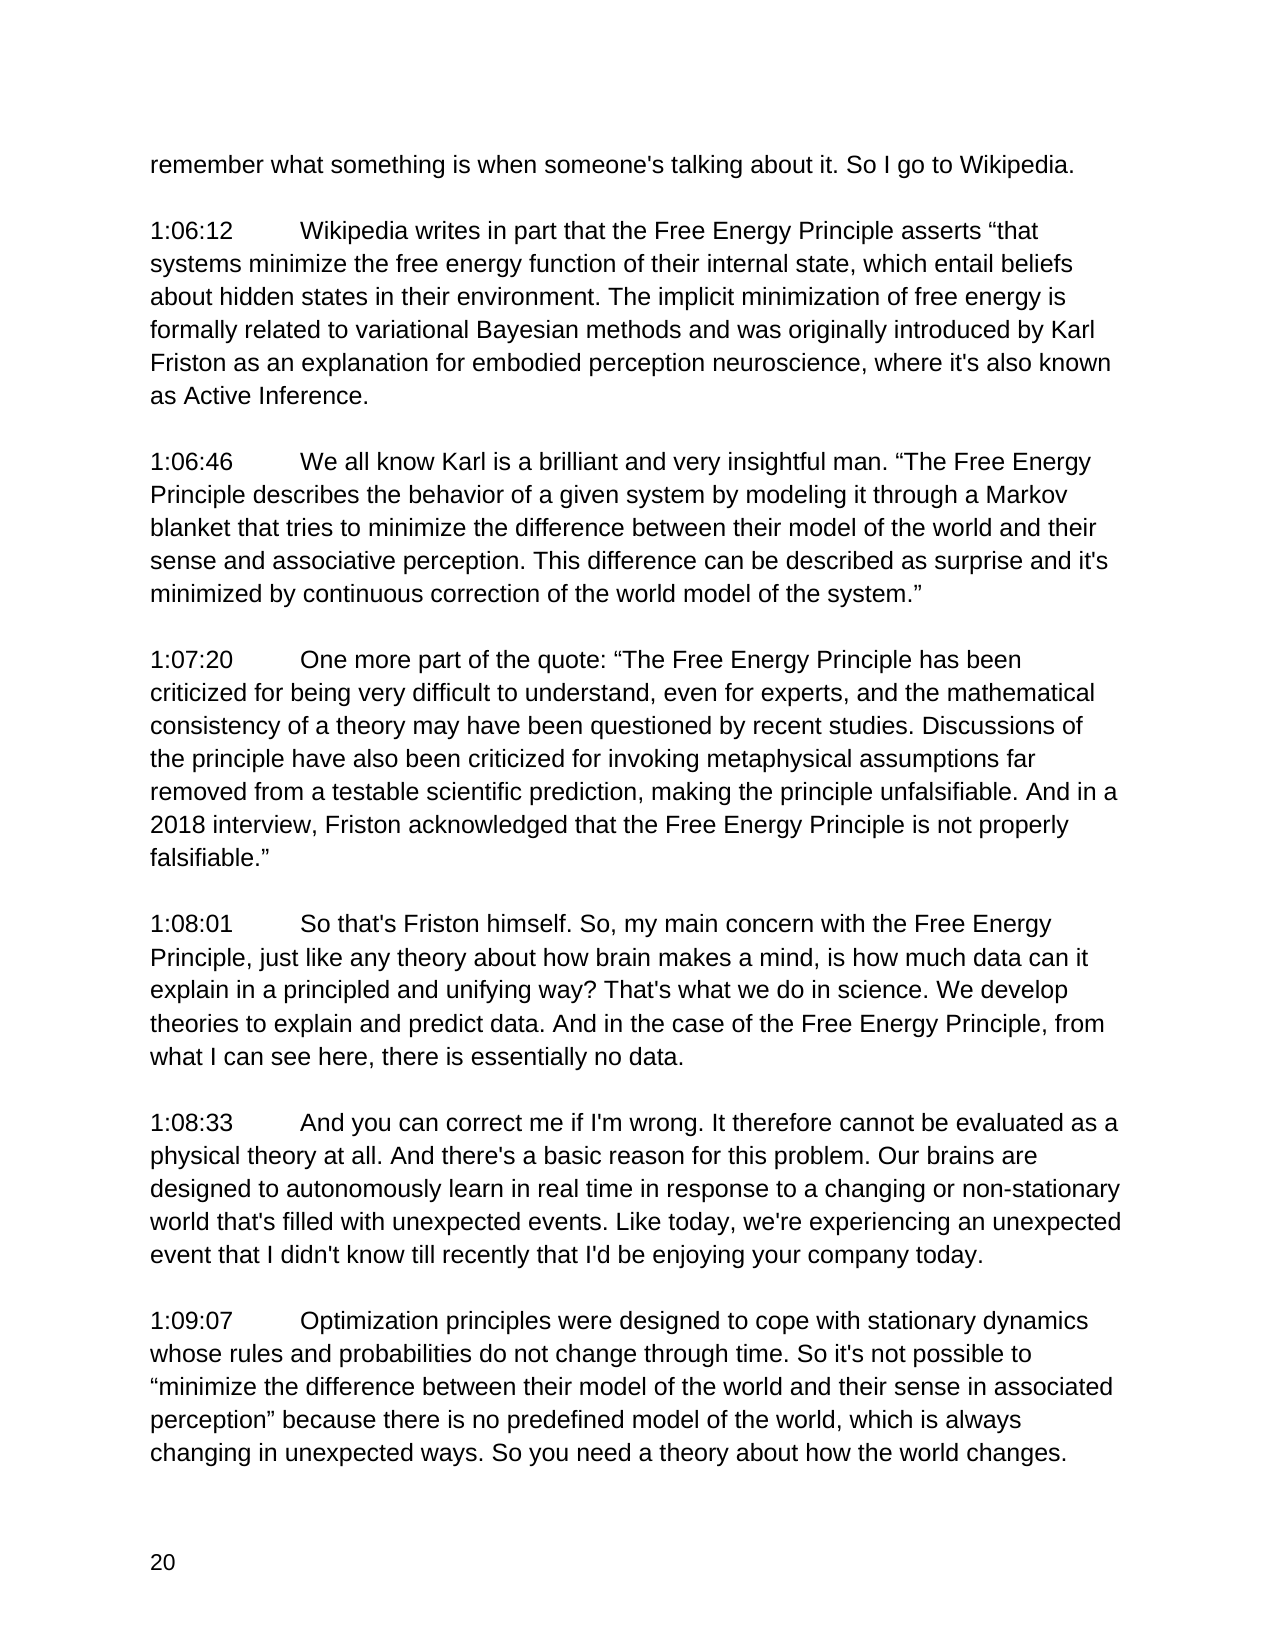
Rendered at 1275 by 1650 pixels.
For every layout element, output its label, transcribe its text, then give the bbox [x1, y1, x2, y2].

text 1:06:12 Wikipedia writes in part that the Free Energy Principle asserts “that systems minimize the free energy function of their internal state, which entail beliefs about hidden states in their environment. The implicit minimization of free energy is formally related to variational Bayesian methods and was originally introduced by Karl Friston as an explanation for embodied perception neuroscience, where it's also known as Active Inference. [150, 216, 1125, 410]
text 1:07:20 One more part of the quote: “The Free Energy Principle has been criticized for being very difficult to understand, even for experts, and the mathematical consistency of a theory may have been questioned by recent studies. Discussions of the principle have also been criticized for invoking metaphysical assumptions far removed from a testable scientific prediction, making the principle unfalsifiable. And in a 2018 interview, Friston acknowledged that the Free Energy Principle is not properly falsifiable.” [150, 645, 1125, 872]
text 1:06:46 We all know Karl is a brilliant and very insightful man. “The Free Energy Principle describes the behavior of a given system by modeling it through a Markov blanket that tries to minimize the difference between their model of the world and their sense and associative perception. This difference can be described as surprise and it's minimized by continuous correction of the world model of the system.” [150, 447, 1125, 608]
text 1:08:01 So that's Friston himself. So, my main concern with the Free Energy Principle, just like any theory about how brain makes a mind, is how much data can it explain in a principled and unifying way? That's what we do in science. We develop theories to explain and predict data. And in the case of the Free Energy Principle, from what I can see here, there is essentially no data. [150, 909, 1125, 1070]
text 1:09:07 Optimization principles were designed to cope with stationary dynamics whose rules and probabilities do not change through time. So it's not possible to “minimize the difference between their model of the world and their sense in associated perception” because there is no predefined model of the world, which is always changing in unexpected ways. So you need a theory about how the world changes. [150, 1306, 1125, 1467]
text remember what something is when someone's talking about it. So I go to Wikipedia. [150, 150, 1125, 179]
text 1:08:33 And you can correct me if I'm wrong. It therefore cannot be evaluated as a physical theory at all. And there's a basic reason for this problem. Our brains are designed to autonomously learn in real time in response to a changing or non-stationary world that's filled with unexpected events. Like today, we're experiencing an unexpected event that I didn't know till recently that I'd be enjoying your company today. [150, 1108, 1125, 1268]
